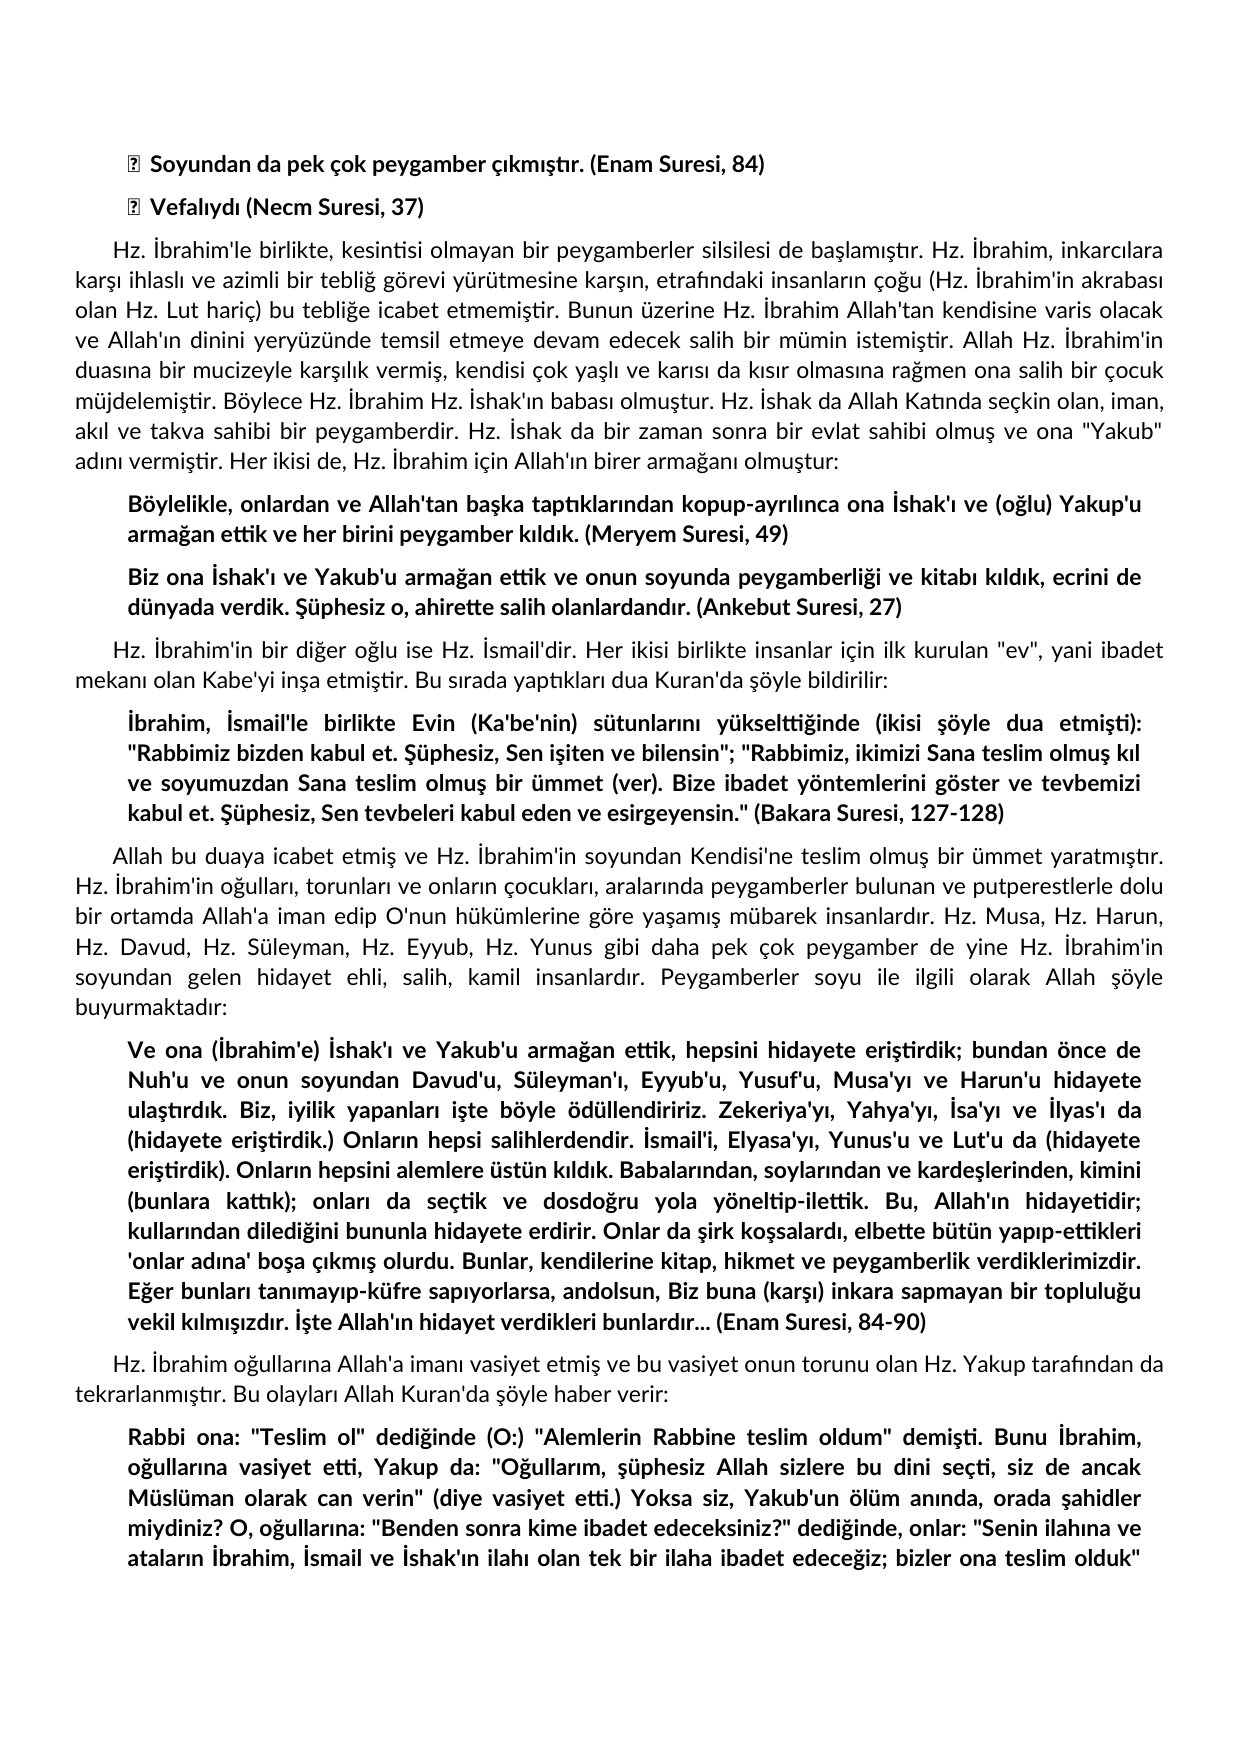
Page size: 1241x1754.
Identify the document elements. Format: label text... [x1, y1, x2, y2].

text  Soyundan da pek çok peygamber çıkmıştır. (Enam Suresi, 84) [127, 150, 1143, 177]
text Böylelikle, onlardan ve Allah'tan başka taptıklarından kopup-ayrılınca ona İshak'ı ve (oğlu) Yakup'u armağan ettik ve her birini peygamber kıldık. (Meryem Suresi, 49) [127, 489, 1143, 547]
text İbrahim, İsmail'le birlikte Evin (Ka'be'nin) sütunlarını yükselttiğinde (ikisi şöyle dua etmişti): "Rabbimiz bizden kabul et. Şüphesiz, Sen işiten ve bilensin"; "Rabbimiz, ikimizi Sana teslim olmuş kıl ve soyumuzdan Sana teslim olmuş bir ümmet (ver). Bize ibadet yöntemlerini göster ve tevbemizi kabul et. Şüphesiz, Sen tevbeleri kabul eden ve esirgeyensin." (Bakara Suresi, 127-128) [127, 708, 1143, 826]
text Rabbi ona: "Teslim ol" dediğinde (O:) "Alemlerin Rabbine teslim oldum" demişti. Bunu İbrahim, oğullarına vasiyet etti, Yakup da: "Oğullarım, şüphesiz Allah sizlere bu dini seçti, siz de ancak Müslüman olarak can verin" (diye vasiyet etti.) Yoksa siz, Yakub'un ölüm anında, orada şahidler miydiniz? O, oğullarına: "Benden sonra kime ibadet edeceksiniz?" dediğinde, onlar: "Senin ilahına ve ataların İbrahim, İsmail ve İshak'ın ilahı olan tek bir ilaha ibadet edeceğiz; bizler ona teslim olduk" [127, 1423, 1143, 1571]
text Hz. İbrahim'le birlikte, kesintisi olmayan bir peygamberler silsilesi de başlamıştır. Hz. İbrahim, inkarcılara karşı ihlaslı ve azimli bir tebliğ görevi yürütmesine karşın, etrafındaki insanların çoğu (Hz. İbrahim'in akrabası olan Hz. Lut hariç) bu tebliğe icabet etmemiştir. Bunun üzerine Hz. İbrahim Allah'tan kendisine varis olacak ve Allah'ın dinini yeryüzünde temsil etmeye devam edecek salih bir mümin istemiştir. Allah Hz. İbrahim'in duasına bir mucizeyle karşılık vermiş, kendisi çok yaşlı ve karısı da kısır olmasına rağmen ona salih bir çocuk müjdelemiştir. Böylece Hz. İbrahim Hz. İshak'ın babası olmuştur. Hz. İshak da Allah Katında seçkin olan, iman, akıl ve takva sahibi bir peygamberdir. Hz. İshak da bir zaman sonra bir evlat sahibi olmuş ve ona "Yakub" adını vermiştir. Her ikisi de, Hz. İbrahim için Allah'ın birer armağanı olmuştur: [75, 235, 1165, 474]
text  Vefalıydı (Necm Suresi, 37) [127, 193, 1143, 220]
text Hz. İbrahim oğullarına Allah'a imanı vasiyet etmiş ve bu vasiyet onun torunu olan Hz. Yakup tarafından da tekrarlanmıştır. Bu olayları Allah Kuran'da şöyle haber verir: [75, 1350, 1165, 1408]
text Hz. İbrahim'in bir diğer oğlu ise Hz. İsmail'dir. Her ikisi birlikte insanlar için ilk kurulan "ev", yani ibadet mekanı olan Kabe'yi inşa etmiştir. Bu sırada yaptıkları dua Kuran'da şöyle bildirilir: [75, 635, 1165, 693]
text Allah bu duaya icabet etmiş ve Hz. İbrahim'in soyundan Kendisi'ne teslim olmuş bir ümmet yaratmıştır. Hz. İbrahim'in oğulları, torunları ve onların çocukları, aralarında peygamberler bulunan ve putperestlerle dolu bir ortamda Allah'a iman edip O'nun hükümlerine göre yaşamış mübarek insanlardır. Hz. Musa, Hz. Harun, Hz. Davud, Hz. Süleyman, Hz. Eyyub, Hz. Yunus gibi daha pek çok peygamber de yine Hz. İbrahim'in soyundan gelen hidayet ehli, salih, kamil insanlardır. Peygamberler soyu ile ilgili olarak Allah şöyle buyurmaktadır: [75, 842, 1165, 1020]
text Biz ona İshak'ı ve Yakub'u armağan ettik ve onun soyunda peygamberliği ve kitabı kıldık, ecrini de dünyada verdik. Şüphesiz o, ahirette salih olanlardandır. (Ankebut Suresi, 27) [127, 562, 1143, 620]
text Ve ona (İbrahim'e) İshak'ı ve Yakub'u armağan ettik, hepsini hidayete eriştirdik; bundan önce de Nuh'u ve onun soyundan Davud'u, Süleyman'ı, Eyyub'u, Yusuf'u, Musa'yı ve Harun'u hidayete ulaştırdık. Biz, iyilik yapanları işte böyle ödüllendiririz. Zekeriya'yı, Yahya'yı, İsa'yı ve İlyas'ı da (hidayete eriştirdik.) Onların hepsi salihlerdendir. İsmail'i, Elyasa'yı, Yunus'u ve Lut'u da (hidayete eriştirdik). Onların hepsini alemlere üstün kıldık. Babalarından, soylarından ve kardeşlerinden, kimini (bunlara kattık); onları da seçtik ve dosdoğru yola yöneltip-ilettik. Bu, Allah'ın hidayetidir; kullarından dilediğini bununla hidayete erdirir. Onlar da şirk koşsalardı, elbette bütün yapıp-ettikleri 'onlar adına' boşa çıkmış olurdu. Bunlar, kendilerine kitap, hikmet ve peygamberlik verdiklerimizdir. Eğer bunları tanımayıp-küfre sapıyorlarsa, andolsun, Biz buna (karşı) inkara sapmayan bir topluluğu vekil kılmışızdır. İşte Allah'ın hidayet verdikleri bunlardır... (Enam Suresi, 84-90) [127, 1035, 1143, 1335]
